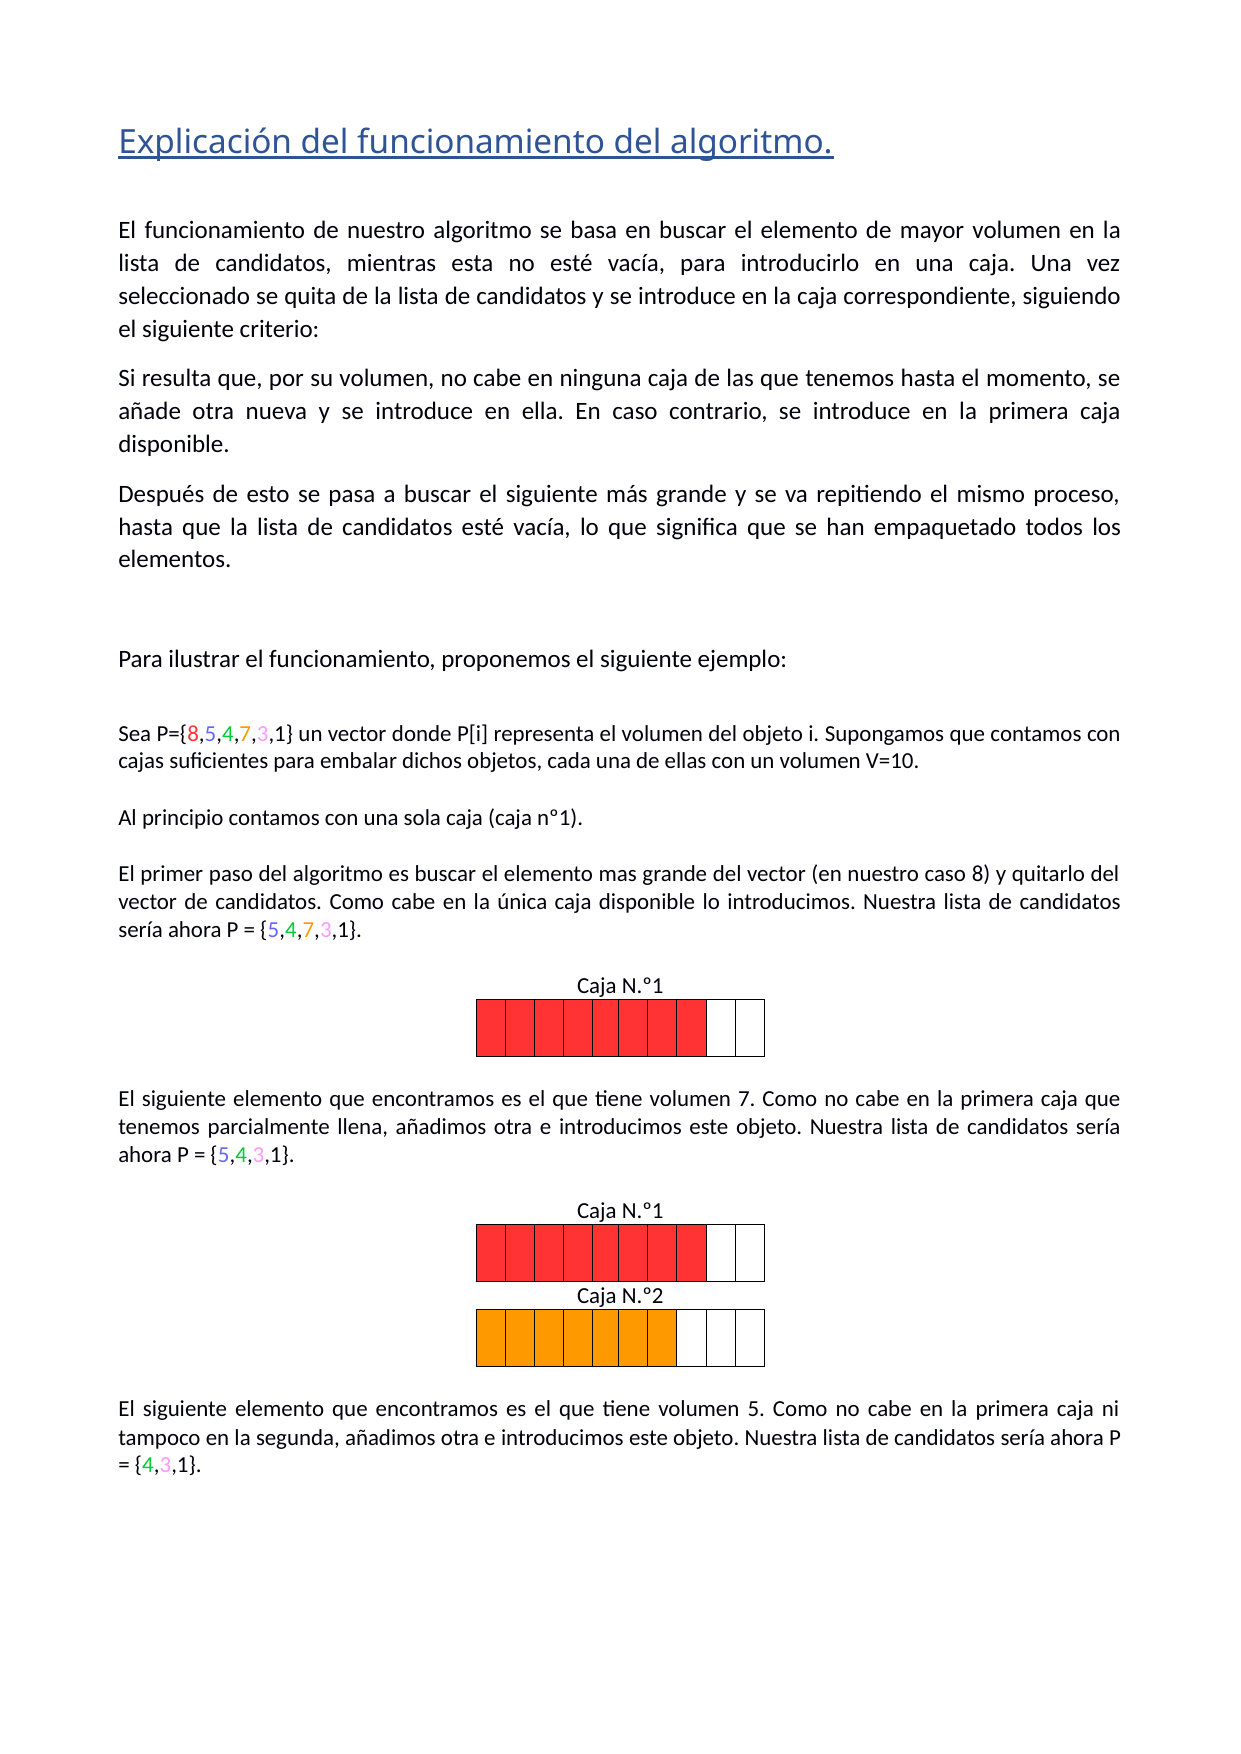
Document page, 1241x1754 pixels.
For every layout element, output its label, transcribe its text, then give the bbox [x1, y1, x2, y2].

table_header [677, 1310, 706, 1366]
table_header [535, 1225, 563, 1281]
table_header [648, 1225, 676, 1281]
text Sea P={8,5,4,7,3,1} un vector donde P[i] representa el volumen del objeto i. Supongamos que contamos con cajas suficientes para embalar dichos objetos, cada una de ellas con un volumen V=10. [118, 719, 1122, 775]
table_header [535, 1000, 563, 1056]
table_header [477, 1310, 505, 1366]
table_header [506, 1000, 534, 1056]
text Caja N.º1 [118, 971, 1122, 999]
table_header [707, 1225, 735, 1281]
text Para ilustrar el funcionamiento, proponemos el siguiente ejemplo: [118, 643, 1122, 673]
subtitle Explicación del funcionamiento del algoritmo. [118, 118, 1122, 163]
text El siguiente elemento que encontramos es el que tiene volumen 7. Como no cabe en la primera caja que tenemos parcialmente llena, añadimos otra e introducimos este objeto. Nuestra lista de candidatos sería ahora P = {5,4,3,1}. [118, 1084, 1122, 1168]
text Si resulta que, por su volumen, no cabe en ninguna caja de las que tenemos hasta el momento, se añade otra nueva y se introduce en ella. En caso contrario, se introduce en la primera caja disponible. [118, 362, 1122, 459]
table_header [619, 1310, 647, 1366]
text El primer paso del algoritmo es buscar el elemento mas grande del vector (en nuestro caso 8) y quitarlo del vector de candidatos. Como cabe en la única caja disponible lo introducimos. Nuestra lista de candidatos sería ahora P = {5,4,7,3,1}. [118, 859, 1122, 943]
table_header [736, 1310, 764, 1366]
table_header [564, 1000, 592, 1056]
text El siguiente elemento que encontramos es el que tiene volumen 5. Como no cabe en la primera caja ni tampoco en la segunda, añadimos otra e introducimos este objeto. Nuestra lista de candidatos sería ahora P = {4,3,1}. [118, 1394, 1122, 1479]
text Después de esto se pasa a buscar el siguiente más grande y se va repitiendo el mismo proceso, hasta que la lista de candidatos esté vacía, lo que significa que se han empaquetado todos los elementos. [118, 478, 1122, 574]
text El funcionamiento de nuestro algoritmo se basa en buscar el elemento de mayor volumen en la lista de candidatos, mientras esta no esté vacía, para introducirlo en una caja. Una vez seleccionado se quita de la lista de candidatos y se introduce en la caja correspondiente, siguiendo el siguiente criterio: [118, 214, 1122, 343]
text Caja N.º1 [118, 1196, 1122, 1224]
table_header [677, 1000, 706, 1056]
table_header [619, 1225, 647, 1281]
table_header [648, 1000, 676, 1056]
table_header [535, 1310, 563, 1366]
table_header [477, 1000, 505, 1056]
table_header [648, 1310, 676, 1366]
table_header [506, 1225, 534, 1281]
table_header [707, 1310, 735, 1366]
table_header [564, 1310, 592, 1366]
table_header [564, 1225, 592, 1281]
table_header [593, 1000, 618, 1056]
table_header [593, 1225, 618, 1281]
table_header [736, 1000, 764, 1056]
table_header [506, 1310, 534, 1366]
text Caja N.º2 [118, 1281, 1122, 1309]
table_header [736, 1225, 764, 1281]
table_header [707, 1000, 735, 1056]
text Al principio contamos con una sola caja (caja nº1). [118, 803, 1122, 831]
table_header [619, 1000, 647, 1056]
table_header [477, 1225, 505, 1281]
table_header [677, 1225, 706, 1281]
table_header [593, 1310, 618, 1366]
